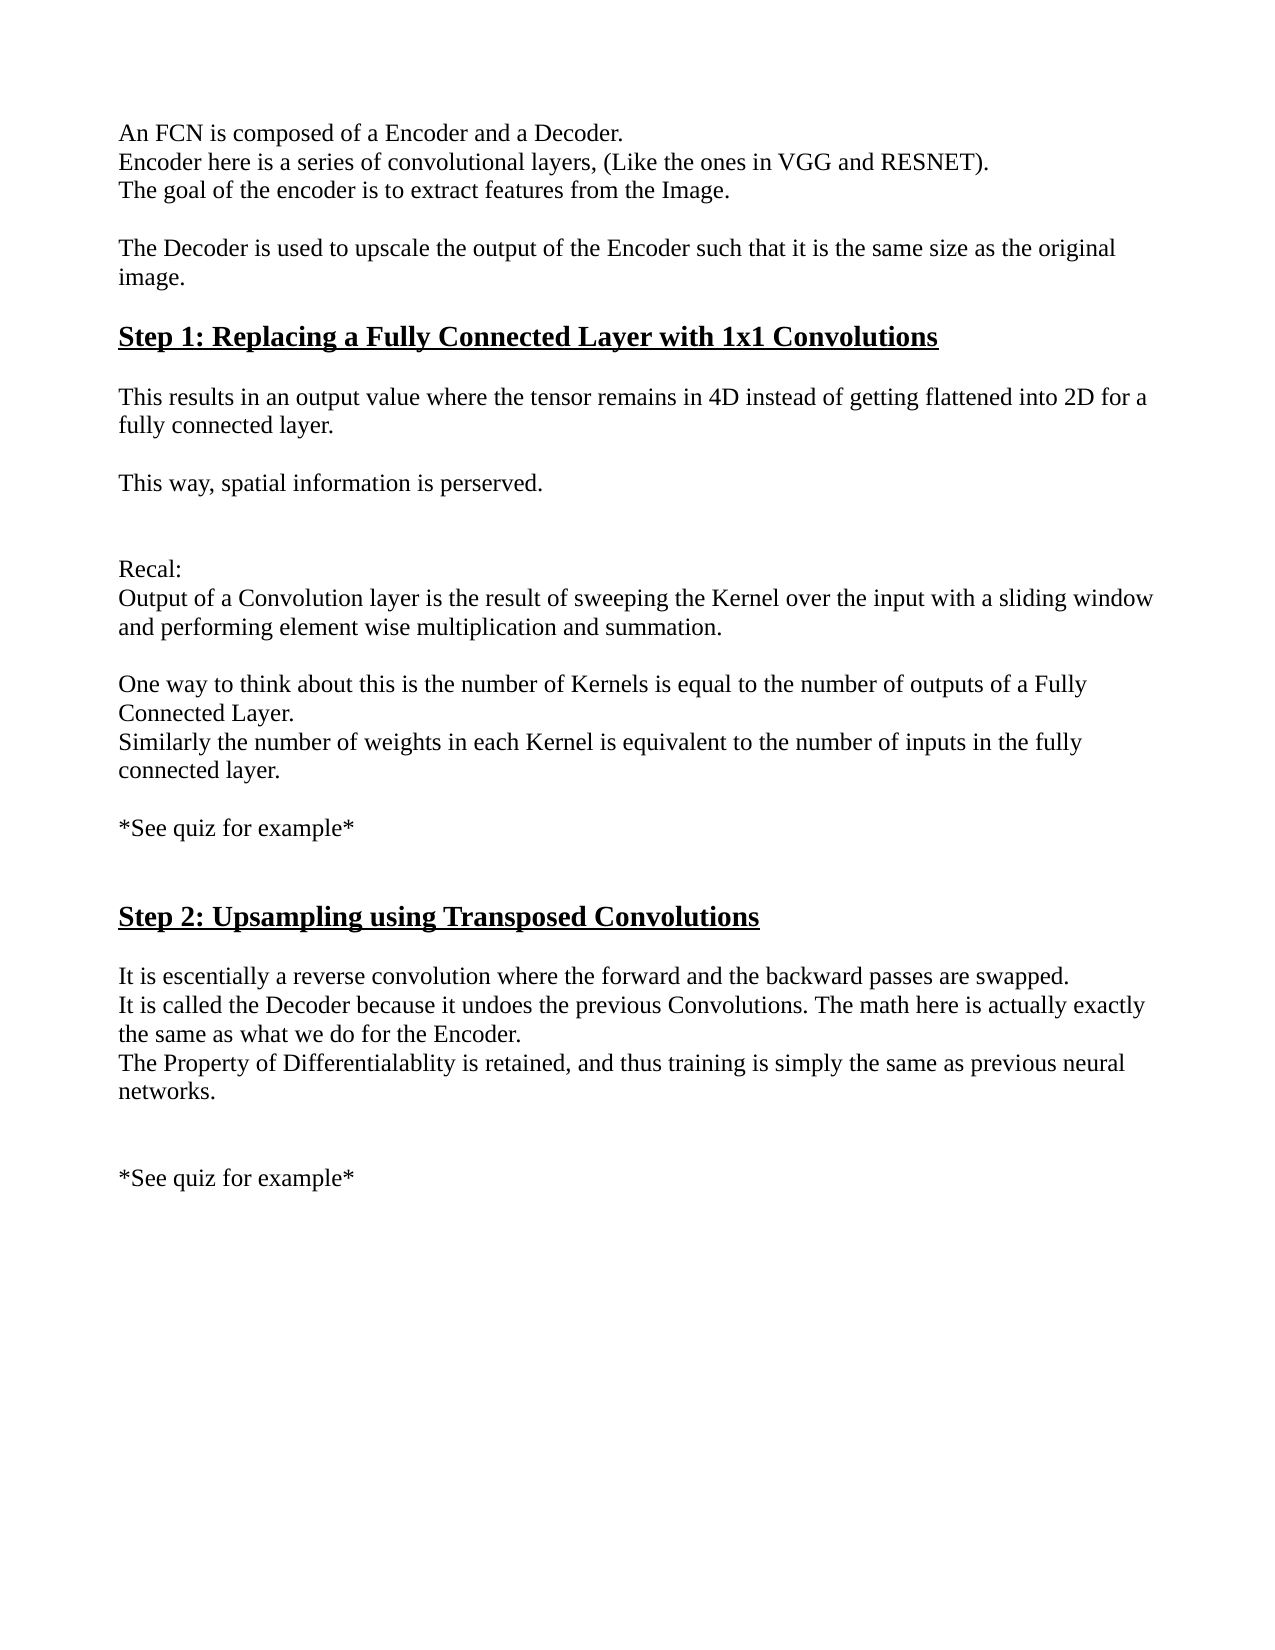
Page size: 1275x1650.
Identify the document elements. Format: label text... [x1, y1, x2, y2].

text Step 1: Replacing a Fully Connected Layer with 1x1 Convolutions [118, 319, 1157, 353]
text An FCN is composed of a Encoder and a Decoder. [118, 118, 1157, 147]
text The goal of the encoder is to extract features from the Image. [118, 176, 1157, 204]
text The Property of Differentialablity is retained, and thus training is simply the same as previous neural networks. [118, 1048, 1157, 1105]
text It is called the Decoder because it undoes the previous Convolutions. The math here is actually exactly the same as what we do for the Encoder. [118, 990, 1157, 1048]
text *See quiz for example* [118, 813, 1157, 842]
text This way, spatial information is perserved. [118, 468, 1157, 497]
text It is escentially a reverse convolution where the forward and the backward passes are swapped. [118, 961, 1157, 990]
text This results in an output value where the tensor remains in 4D instead of getting flattened into 2D for a fully connected layer. [118, 382, 1157, 439]
text Recal: [118, 554, 1157, 583]
text Output of a Convolution layer is the result of sweeping the Kernel over the input with a sliding window and performing element wise multiplication and summation. [118, 583, 1157, 640]
text Step 2: Upsampling using Transposed Convolutions [118, 899, 1157, 933]
text *See quiz for example* [118, 1163, 1157, 1191]
text One way to think about this is the number of Kernels is equal to the number of outputs of a Fully Connected Layer. [118, 669, 1157, 727]
text Similarly the number of weights in each Kernel is equivalent to the number of inputs in the fully connected layer. [118, 727, 1157, 784]
text The Decoder is used to upscale the output of the Encoder such that it is the same size as the original image. [118, 233, 1157, 291]
text Encoder here is a series of convolutional layers, (Like the ones in VGG and RESNET). [118, 147, 1157, 176]
